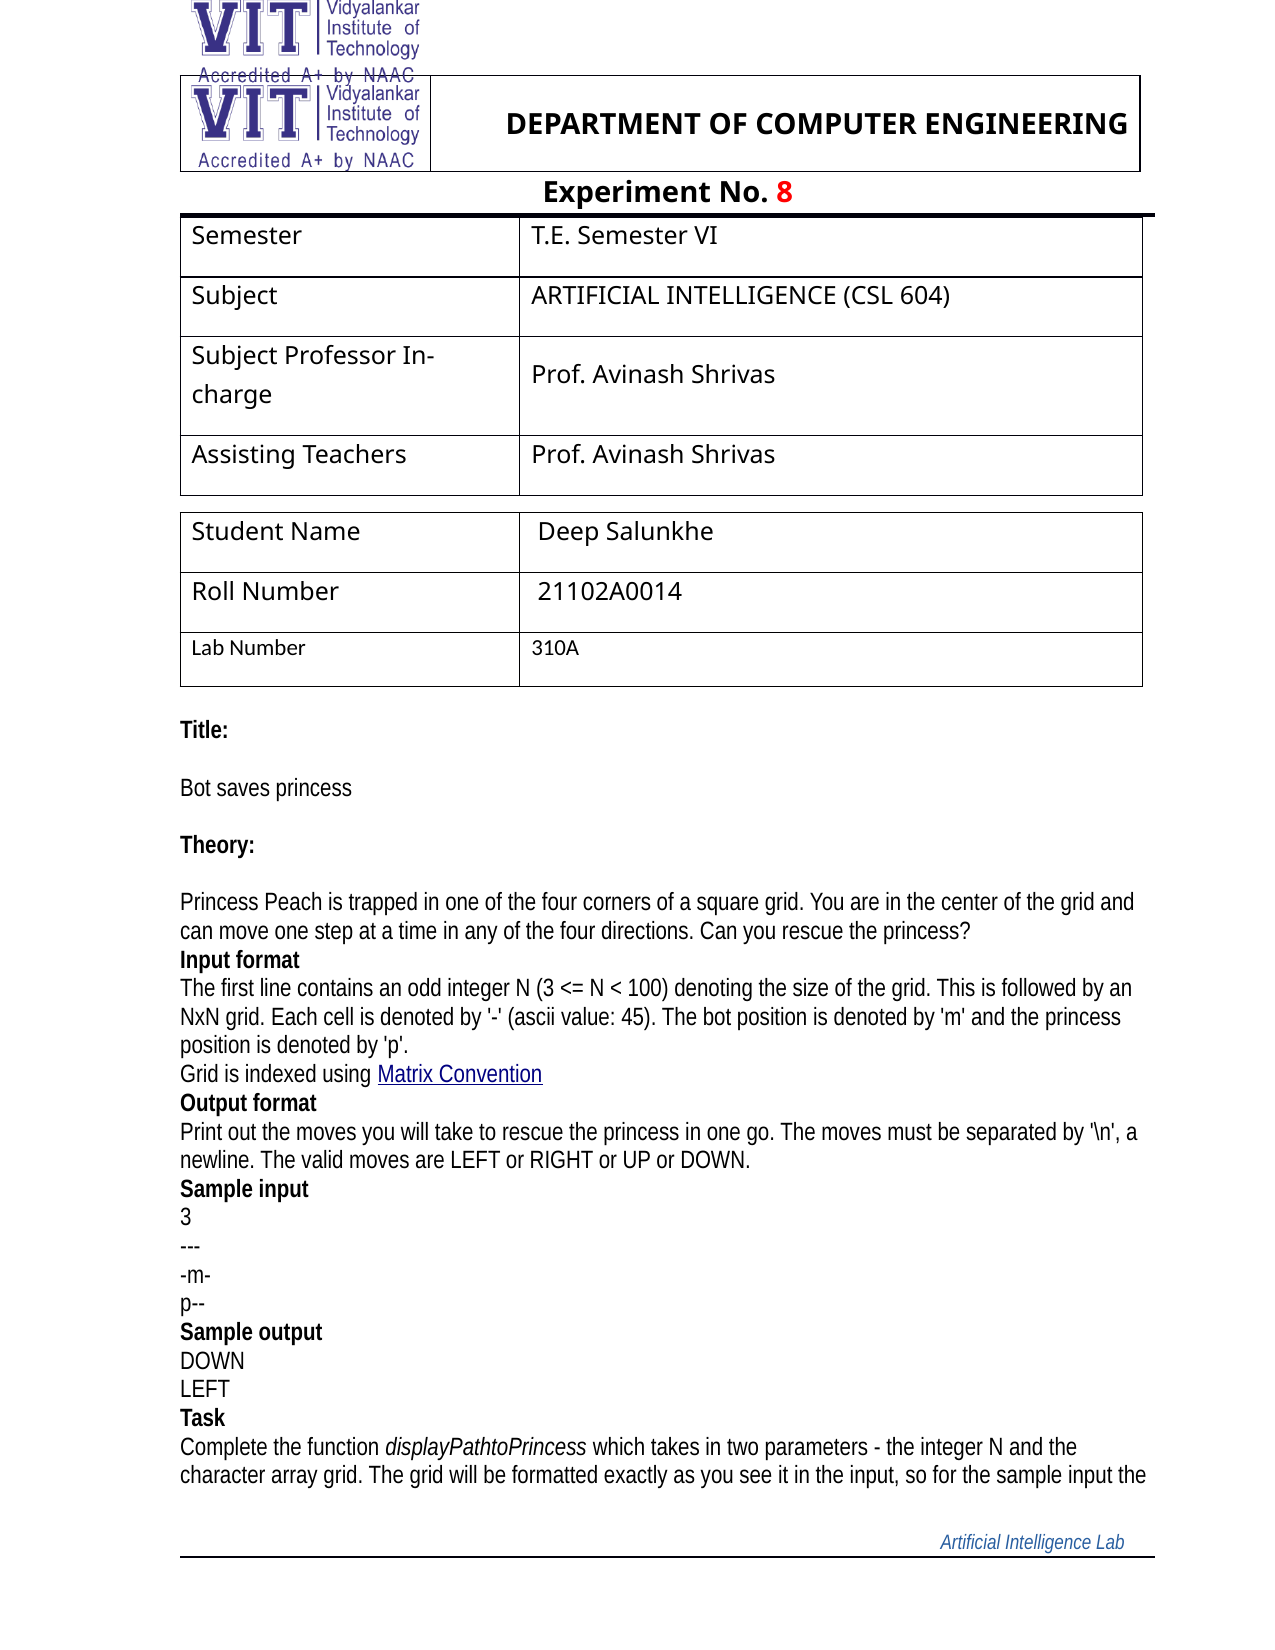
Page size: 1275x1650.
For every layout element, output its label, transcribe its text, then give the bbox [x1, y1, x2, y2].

table_cell Subject [181, 278, 519, 336]
table_cell ARTIFICIAL INTELLIGENCE (CSL 604) [520, 278, 1142, 336]
text Experiment No. 8 [180, 172, 1155, 213]
text Print out the moves you will take to rescue the princess in one go. The moves must be separated by '\n', a newline. The valid moves are LEFT or RIGHT or UP or DOWN. [180, 1116, 1155, 1174]
text Sample output [180, 1317, 1155, 1346]
table_header T.E. Semester VI [520, 218, 1142, 276]
table_cell Assisting Teachers [181, 436, 519, 495]
text DOWN [180, 1346, 1155, 1374]
table_header Deep Salunkhe [520, 513, 1142, 572]
text Output format [180, 1088, 1155, 1116]
text LEFT [180, 1374, 1155, 1403]
text Princess Peach is trapped in one of the four corners of a square grid. You are in the center of the grid and can move one step at a time in any of the four directions. Can you rescue the princess? [180, 887, 1155, 944]
table_cell Prof. Avinash Shrivas [520, 436, 1142, 495]
table_cell 21102A0014 [520, 573, 1142, 632]
table_header DEPARTMENT OF COMPUTER ENGINEERING [431, 76, 1139, 171]
text Theory: [180, 830, 1155, 859]
text 3 [180, 1202, 1155, 1231]
text Bot saves princess [180, 773, 1155, 830]
table_cell 310A [520, 633, 1142, 686]
table_header Semester [181, 218, 519, 276]
table_cell Prof. Avinash Shrivas [520, 337, 1142, 435]
table_header Student Name [181, 513, 519, 572]
table_header [181, 76, 430, 171]
text --- [180, 1231, 1155, 1260]
text Grid is indexed using Matrix Convention [180, 1059, 1155, 1088]
text p-- [180, 1288, 1155, 1317]
text Complete the function displayPathtoPrincess which takes in two parameters - the integer N and the character array grid. The grid will be formatted exactly as you see it in the input, so for the sample input the [180, 1432, 1155, 1489]
table_cell Roll Number [181, 573, 519, 632]
text Sample input [180, 1174, 1155, 1202]
text The first line contains an odd integer N (3 <= N < 100) denoting the size of the grid. This is followed by an NxN grid. Each cell is denoted by '-' (ascii value: 45). The bot position is denoted by 'm' and the princess position is denoted by 'p'. [180, 973, 1155, 1059]
table_cell Lab Number [181, 633, 519, 686]
text Input format [180, 944, 1155, 973]
text -m- [180, 1260, 1155, 1288]
table_cell Subject Professor In-charge [181, 337, 519, 435]
text Title: [180, 715, 1155, 744]
text Task [180, 1403, 1155, 1432]
